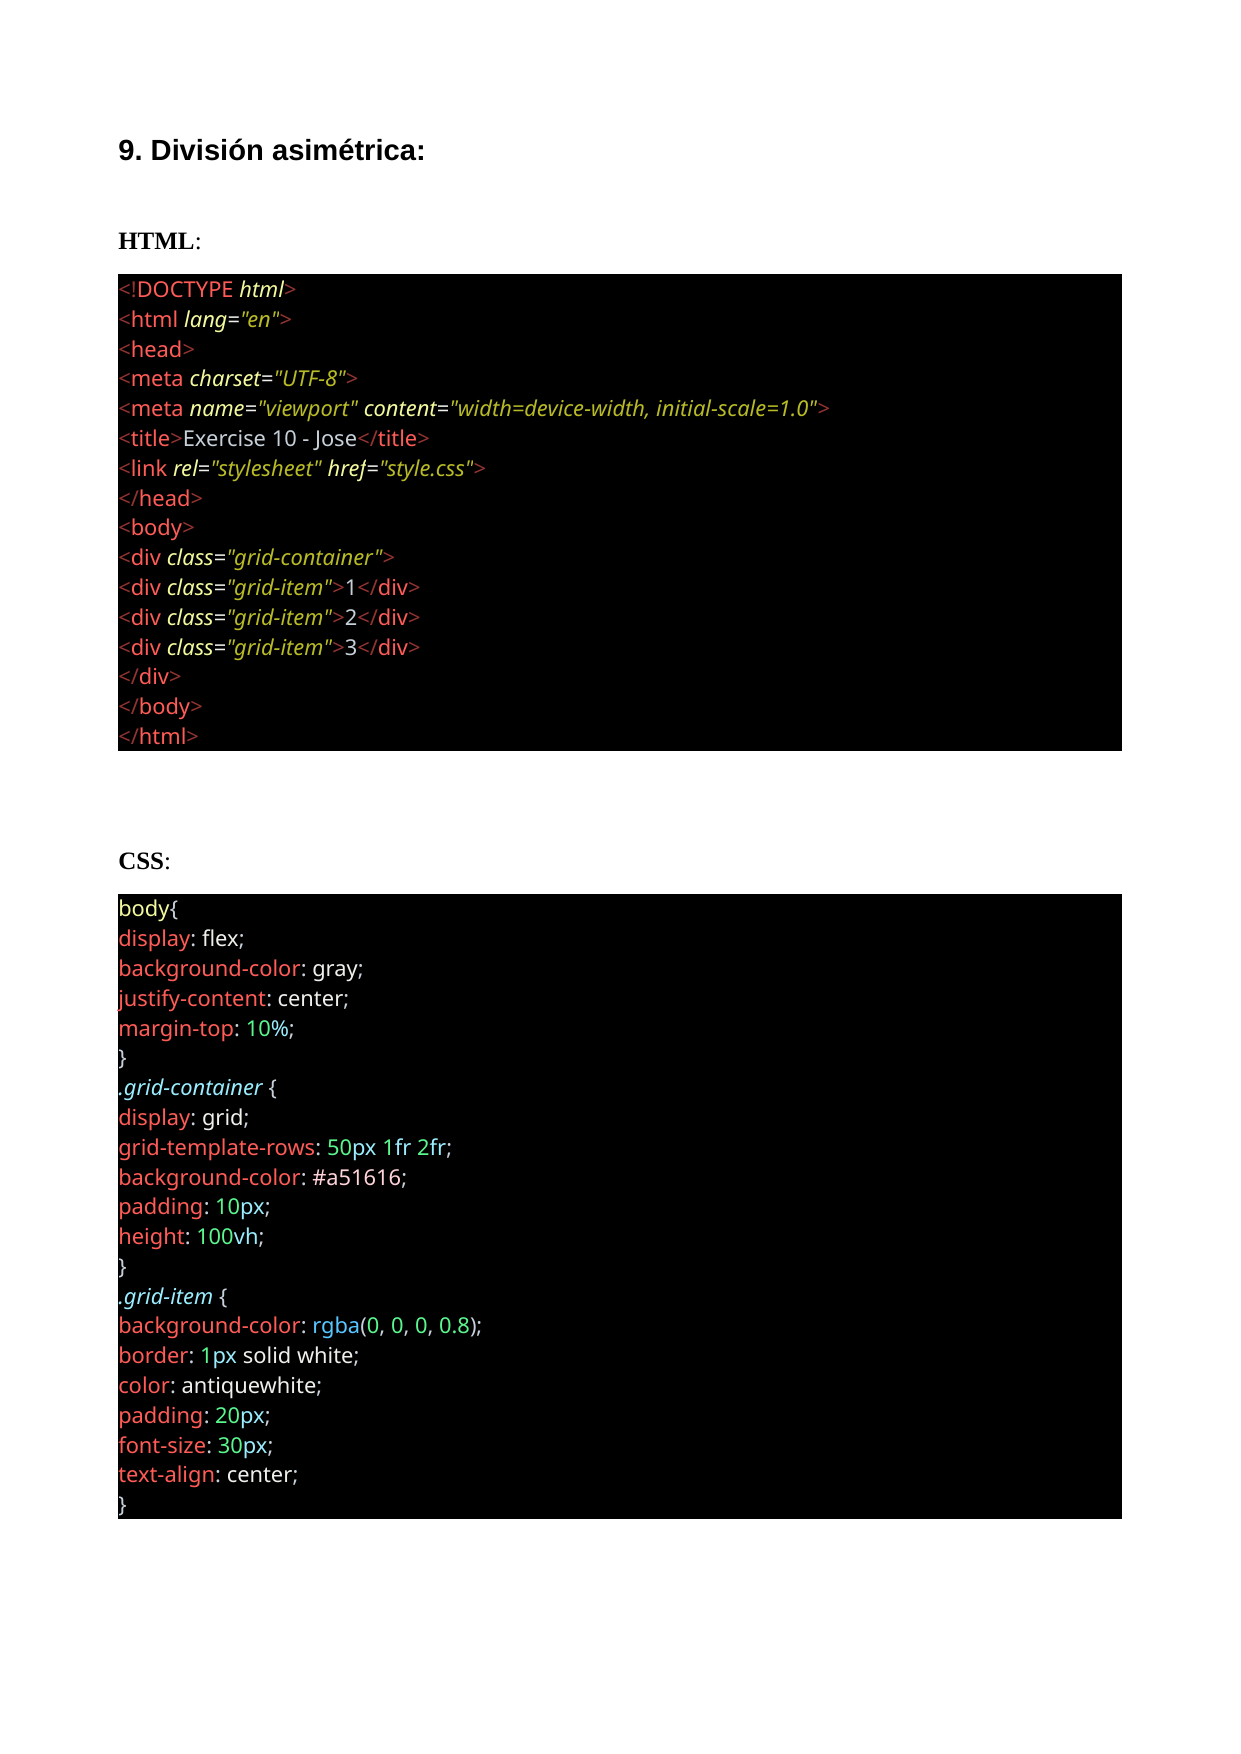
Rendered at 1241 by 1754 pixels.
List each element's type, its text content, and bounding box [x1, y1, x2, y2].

subtitle 9. División asimétrica: [118, 133, 1122, 166]
text HTML: [118, 226, 1122, 255]
table_header body{ display: flex; background-color: gray; justify-content: center; margin-top: 10%; } .grid-container { display: grid; grid-template-rows: 50px 1fr 2fr; background-color: #a51616; padding: 10px; height: 100vh; } .grid-item { background-color: rgba(0, 0, 0, 0.8); border: 1px solid white; color: antiquewhite; padding: 20px; font-size: 30px; text-align: center; } [118, 894, 1122, 1519]
table_header <!DOCTYPE html> <html lang="en"> <head> <meta charset="UTF-8"> <meta name="viewport" content="width=device-width, initial-scale=1.0"> <title>Exercise 10 - Jose</title> <link rel="stylesheet" href="style.css"> </head> <body> <div class="grid-container"> <div class="grid-item">1</div> <div class="grid-item">2</div> <div class="grid-item">3</div> </div> </body> </html> [118, 274, 1122, 751]
text CSS: [118, 846, 1122, 874]
